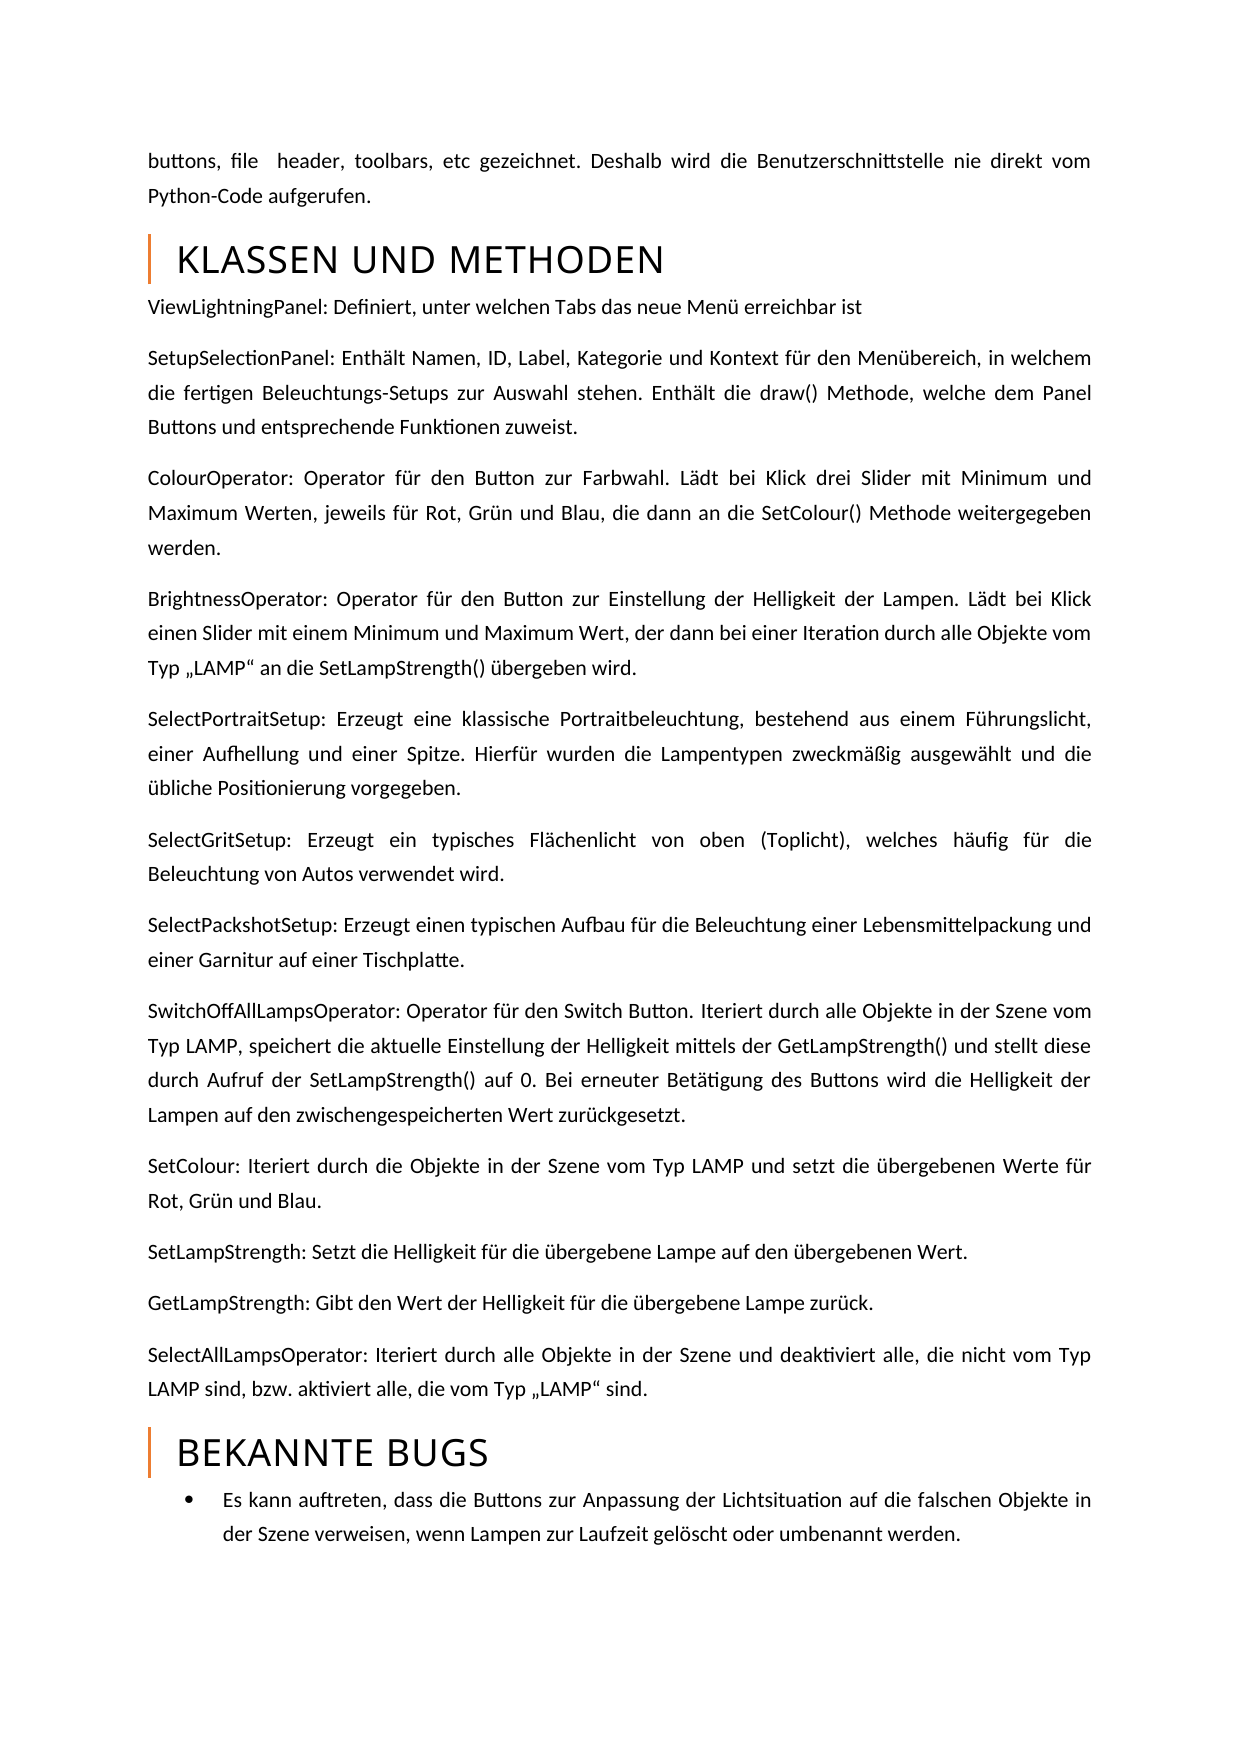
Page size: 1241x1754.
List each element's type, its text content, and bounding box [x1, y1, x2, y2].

text ColourOperator: Operator für den Button zur Farbwahl. Lädt bei Klick drei Slider mit Minimum und Maximum Werten, jeweils für Rot, Grün und Blau, die dann an die SetColour() Methode weitergegeben werden. [148, 464, 1093, 560]
subtitle Klassen und Methoden [148, 233, 1093, 284]
subtitle Bekannte Bugs [151, 1427, 1093, 1478]
text SelectPortraitSetup: Erzeugt eine klassische Portraitbeleuchtung, bestehend aus einem Führungslicht, einer Aufhellung und einer Spitze. Hierfür wurden die Lampentypen zweckmäßig ausgewählt und die übliche Positionierung vorgegeben. [148, 705, 1093, 801]
text SelectPackshotSetup: Erzeugt einen typischen Aufbau für die Beleuchtung einer Lebensmittelpackung und einer Garnitur auf einer Tischplatte. [148, 912, 1093, 973]
text SetLampStrength: Setzt die Helligkeit für die übergebene Lampe auf den übergebenen Wert. [148, 1238, 1093, 1265]
text SetupSelectionPanel: Enthält Namen, ID, Label, Kategorie und Kontext für den Menübereich, in welchem die fertigen Beleuchtungs-Setups zur Auswahl stehen. Enthält die draw() Methode, welche dem Panel Buttons und entsprechende Funktionen zuweist. [148, 344, 1093, 440]
text SelectGritSetup: Erzeugt ein typisches Flächenlicht von oben (Toplicht), welches häufig für die Beleuchtung von Autos verwendet wird. [148, 826, 1093, 887]
text SetColour: Iteriert durch die Objekte in der Szene vom Typ LAMP und setzt die übergebenen Werte für Rot, Grün und Blau. [148, 1152, 1093, 1214]
text BrightnessOperator: Operator für den Button zur Einstellung der Helligkeit der Lampen. Lädt bei Klick einen Slider mit einem Minimum und Maximum Wert, der dann bei einer Iteration durch alle Objekte vom Typ „LAMP“ an die SetLampStrength() übergeben wird. [148, 585, 1093, 681]
text buttons, file header, toolbars, etc gezeichnet. Deshalb wird die Benutzerschnittstelle nie direkt vom Python-Code aufgerufen. [148, 148, 1093, 209]
text SelectAllLampsOperator: Iteriert durch alle Objekte in der Szene und deaktiviert alle, die nicht vom Typ LAMP sind, bzw. aktiviert alle, die vom Typ „LAMP“ sind. [148, 1341, 1093, 1402]
list Es kann auftreten, dass die Buttons zur Anpassung der Lichtsituation auf die falschen Objekte in der Szene verweisen, wenn Lampen zur Laufzeit gelöscht oder umbenannt werden. [185, 1486, 1093, 1547]
text GetLampStrength: Gibt den Wert der Helligkeit für die übergebene Lampe zurück. [148, 1289, 1093, 1316]
text SwitchOffAllLampsOperator: Operator für den Switch Button. Iteriert durch alle Objekte in der Szene vom Typ LAMP, speichert die aktuelle Einstellung der Helligkeit mittels der GetLampStrength() und stellt diese durch Aufruf der SetLampStrength() auf 0. Bei erneuter Betätigung des Buttons wird die Helligkeit der Lampen auf den zwischengespeicherten Wert zurückgesetzt. [148, 997, 1093, 1128]
text ViewLightningPanel: Definiert, unter welchen Tabs das neue Menü erreichbar ist [148, 293, 1093, 319]
